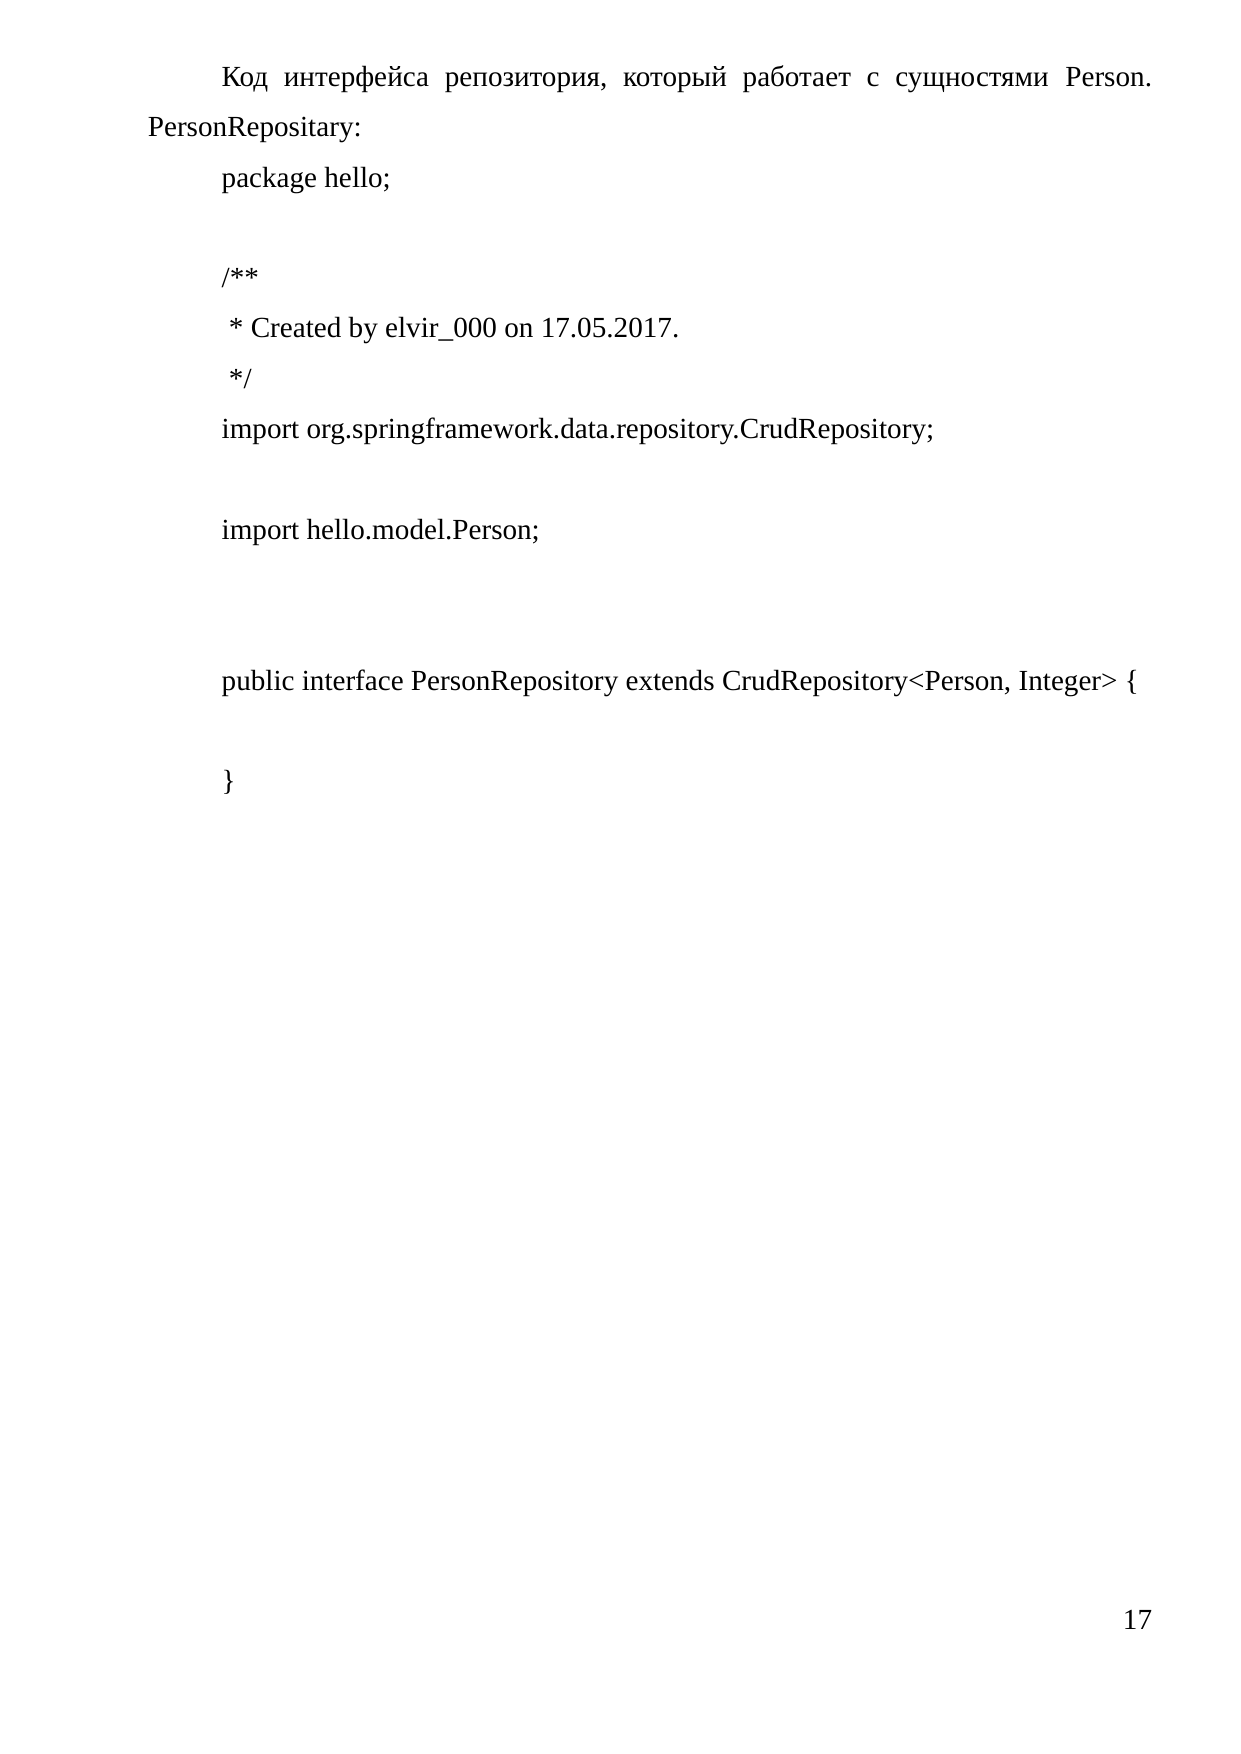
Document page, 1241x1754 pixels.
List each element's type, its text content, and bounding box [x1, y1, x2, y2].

text */ [148, 361, 1152, 394]
text package hello; [148, 160, 1152, 193]
text import hello.model.Person; [148, 512, 1152, 545]
text } [148, 763, 1152, 797]
text /** [148, 260, 1152, 294]
text Код интерфейса репозитория, который работает с сущностями Person. PersonRepositary: [148, 59, 1152, 143]
text public interface PersonRepository extends CrudRepository<Person, Integer> { [148, 663, 1152, 696]
text * Created by elvir_000 on 17.05.2017. [148, 311, 1152, 344]
text import org.springframework.data.repository.CrudRepository; [148, 411, 1152, 445]
